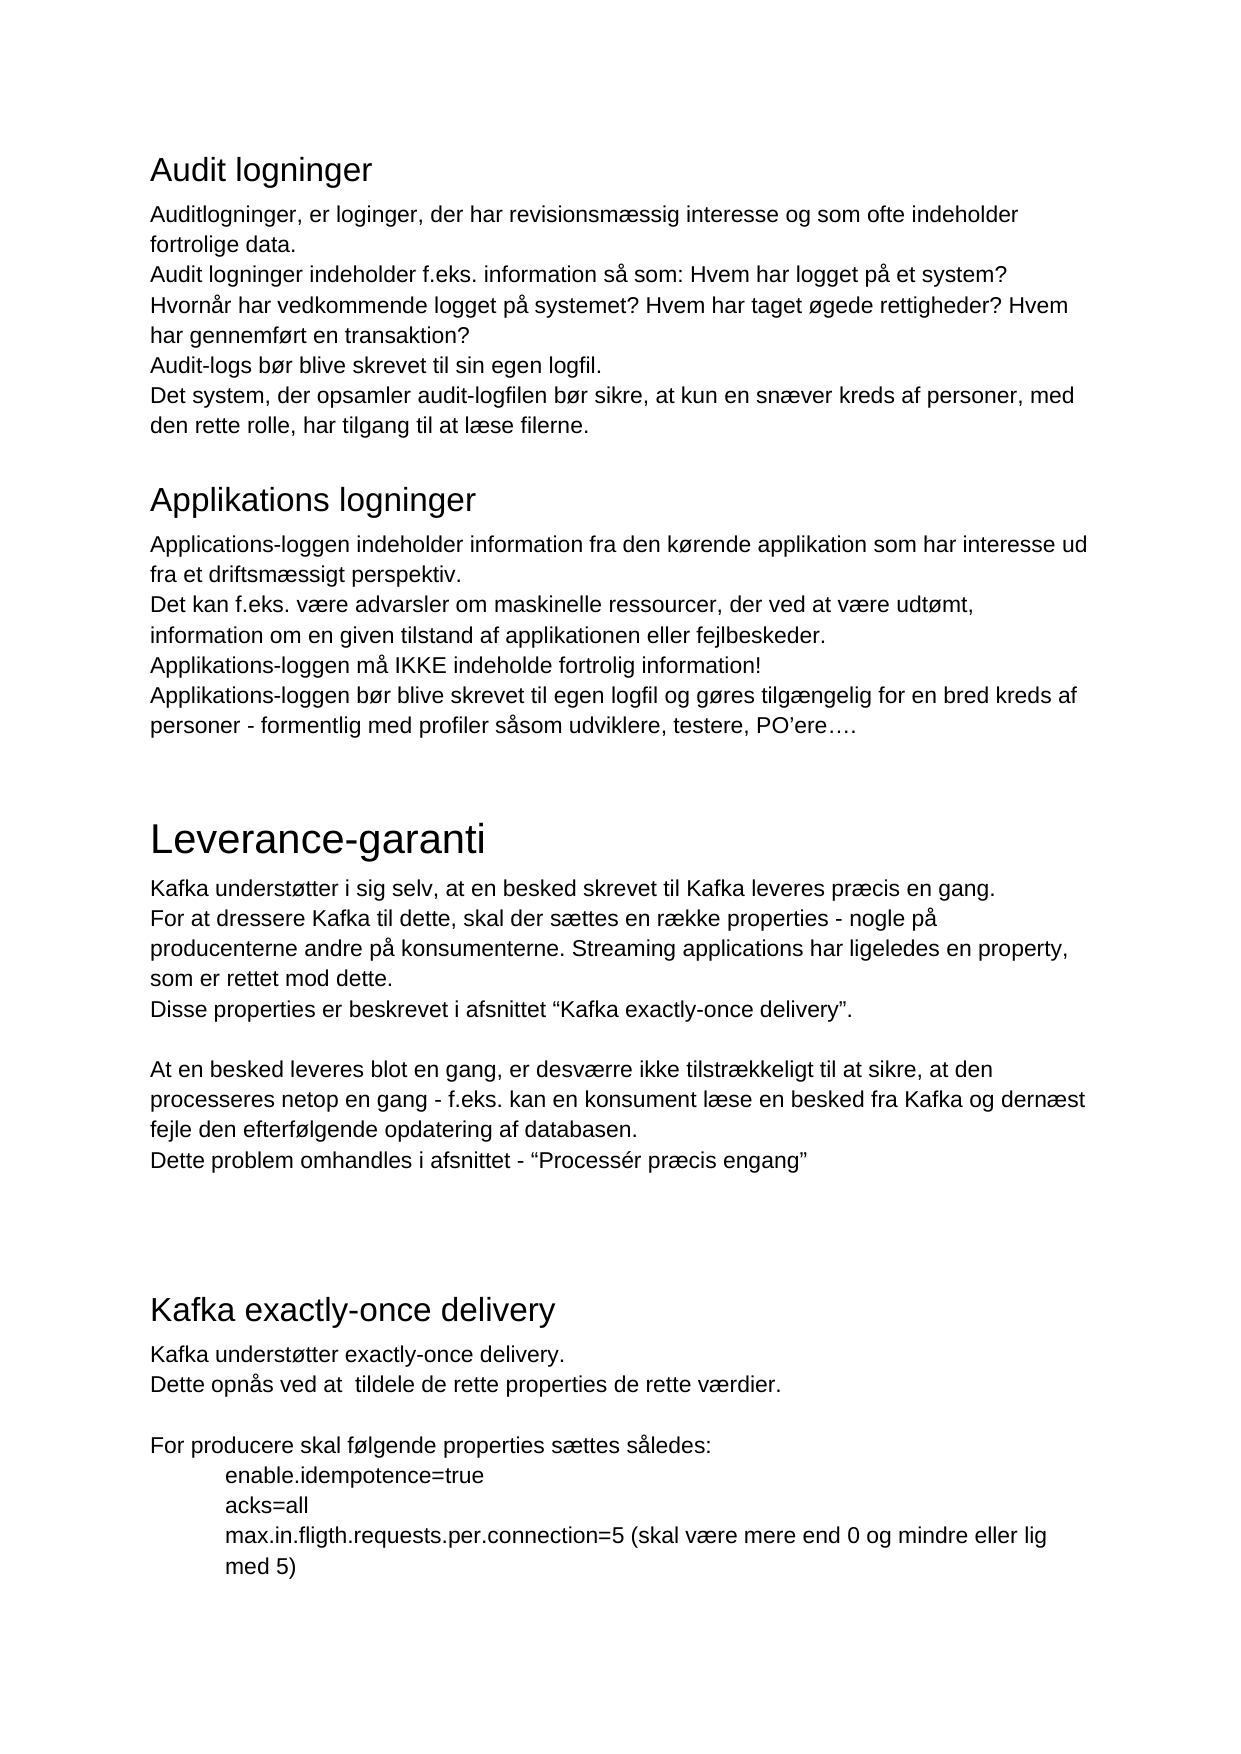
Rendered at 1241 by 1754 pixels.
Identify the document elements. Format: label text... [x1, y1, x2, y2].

text max.in.fligth.requests.per.connection=5 (skal være mere end 0 og mindre eller lig med 5) [225, 1522, 1090, 1579]
text Applikations-loggen bør blive skrevet til egen logfil og gøres tilgængelig for en bred kreds af personer - formentlig med profiler såsom udviklere, testere, PO’ere…. [150, 682, 1090, 739]
text Audit logninger indeholder f.eks. information så som: Hvem har logget på et system? Hvornår har vedkommende logget på systemet? Hvem har taget øgede rettigheder? Hvem har gennemført en transaktion? [150, 261, 1090, 348]
text Disse properties er beskrevet i afsnittet “Kafka exactly-once delivery”. [150, 996, 1090, 1022]
subtitle Applikations logninger [150, 480, 1090, 518]
text Audit-logs bør blive skrevet til sin egen logfil. [150, 352, 1090, 378]
text Kafka understøtter exactly-once delivery. [150, 1341, 1090, 1368]
subtitle Kafka exactly-once delivery [150, 1290, 1090, 1329]
text Det system, der opsamler audit-logfilen bør sikre, at kun en snæver kreds af personer, med den rette rolle, har tilgang til at læse filerne. [150, 382, 1090, 439]
text Applikations-loggen må IKKE indeholde fortrolig information! [150, 652, 1090, 678]
text Auditlogninger, er loginger, der har revisionsmæssig interesse og som ofte indeholder fortrolige data. [150, 201, 1090, 257]
subtitle Audit logninger [150, 150, 1090, 188]
text enable.idempotence=true [225, 1462, 1090, 1488]
text Dette opnås ved at tildele de rette properties de rette værdier. [150, 1371, 1090, 1398]
text For producere skal følgende properties sættes således: [150, 1432, 1090, 1458]
text Applications-loggen indeholder information fra den kørende applikation som har interesse ud fra et driftsmæssigt perspektiv. [150, 531, 1090, 588]
text At en besked leveres blot en gang, er desværre ikke tilstrækkeligt til at sikre, at den processeres netop en gang - f.eks. kan en konsument læse en besked fra Kafka og dernæst fejle den efterfølgende opdatering af databasen. [150, 1056, 1090, 1143]
text Kafka understøtter i sig selv, at en besked skrevet til Kafka leveres præcis en gang. [150, 875, 1090, 901]
text Det kan f.eks. være advarsler om maskinelle ressourcer, der ved at være udtømt, information om en given tilstand af applikationen eller fejlbeskeder. [150, 591, 1090, 648]
subtitle Leverance-garanti [150, 814, 1090, 862]
text acks=all [225, 1492, 1090, 1519]
text For at dressere Kafka til dette, skal der sættes en række properties - nogle på producenterne andre på konsumenterne. Streaming applications har ligeledes en property, som er rettet mod dette. [150, 905, 1090, 992]
text Dette problem omhandles i afsnittet - “Processér præcis engang” [150, 1147, 1090, 1173]
